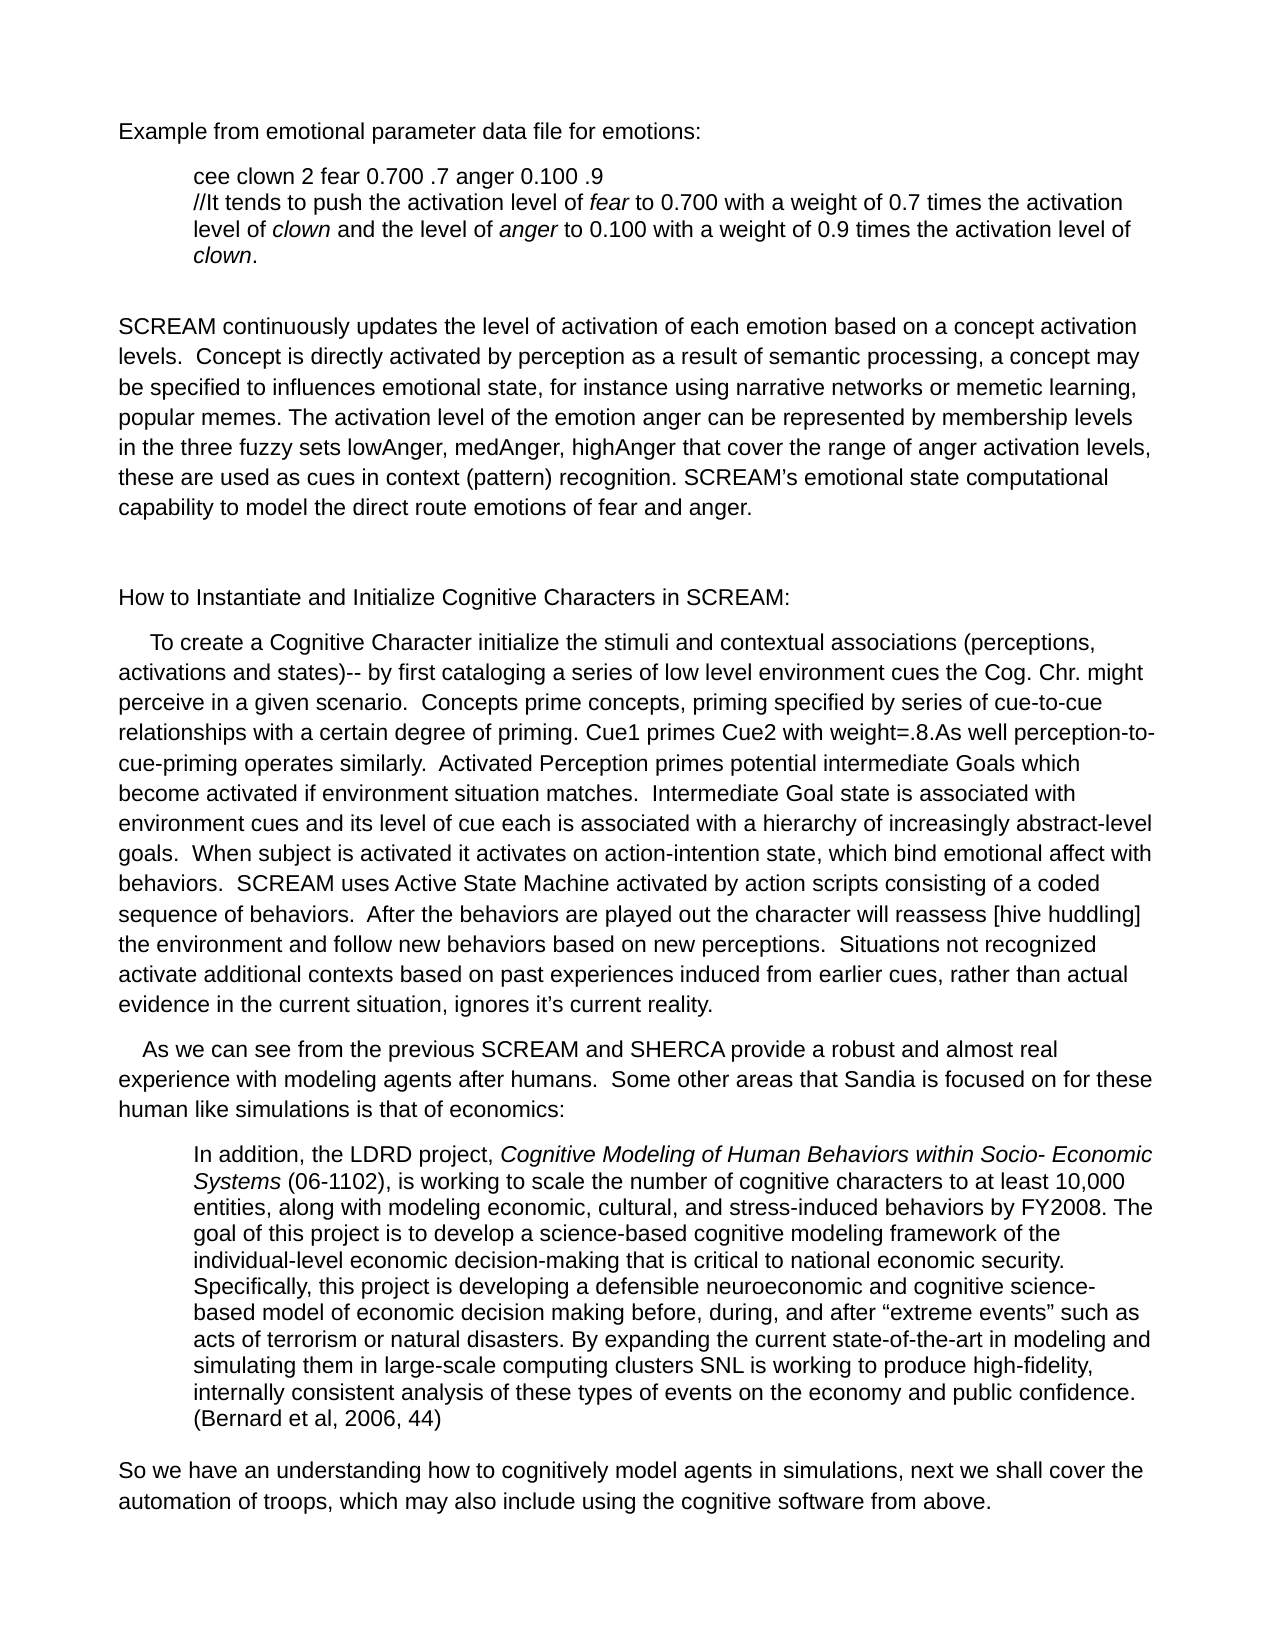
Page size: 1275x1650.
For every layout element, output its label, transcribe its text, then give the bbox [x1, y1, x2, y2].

text In addition, the LDRD project, Cognitive Modeling of Human Behaviors within Socio- Economic Systems (06-1102), is working to scale the number of cognitive characters to at least 10,000 entities, along with modeling economic, cultural, and stress-induced behaviors by FY2008. The goal of this project is to develop a science-based cognitive modeling framework of the individual-level economic decision-making that is critical to national economic security. Specifically, this project is developing a defensible neuroeconomic and cognitive science-based model of economic decision making before, during, and after “extreme events” such as acts of terrorism or natural disasters. By expanding the current state-of-the-art in modeling and simulating them in large-scale computing clusters SNL is working to produce high-fidelity, internally consistent analysis of these types of events on the economy and public confidence. (Bernard et al, 2006, 44) [193, 1141, 1157, 1431]
text As we can see from the previous SCREAM and SHERCA provide a robust and almost real experience with modeling agents after humans. Some other areas that Sandia is focused on for these human like simulations is that of economics: [118, 1036, 1157, 1123]
text cee clown 2 fear 0.700 .7 anger 0.100 .9 [193, 163, 1157, 189]
text //It tends to push the activation level of fear to 0.700 with a weight of 0.7 times the activation level of clown and the level of anger to 0.100 with a weight of 0.9 times the activation level of clown. [193, 189, 1157, 268]
text SCREAM continuously updates the level of activation of each emotion based on a concept activation levels. Concept is directly activated by perception as a result of semantic processing, a concept may be specified to influences emotional state, for instance using narrative networks or memetic learning, popular memes. The activation level of the emotion anger can be represented by membership levels in the three fuzzy sets lowAnger, medAnger, highAnger that cover the range of anger activation levels, these are used as cues in context (pattern) recognition. SCREAM’s emotional state computational capability to model the direct route emotions of fear and anger. [118, 313, 1157, 521]
text How to Instantiate and Initialize Cognitive Characters in SCREAM: [118, 584, 1157, 610]
text So we have an understanding how to cognitively model agents in simulations, next we shall cover the automation of troops, which may also include using the cognitive software from above. [118, 1457, 1157, 1514]
text Example from emotional parameter data file for emotions: [118, 118, 1157, 144]
text To create a Cognitive Character initialize the stimuli and contextual associations (perceptions, activations and states)-- by first cataloging a series of low level environment cues the Cog. Chr. might perceive in a given scenario. Concepts prime concepts, priming specified by series of cue-to-cue relationships with a certain degree of priming. Cue1 primes Cue2 with weight=.8.As well perception-to-cue-priming operates similarly. Activated Perception primes potential intermediate Goals which become activated if environment situation matches. Intermediate Goal state is associated with environment cues and its level of cue each is associated with a hierarchy of increasingly abstract-level goals. When subject is activated it activates on action-intention state, which bind emotional affect with behaviors. SCREAM uses Active State Machine activated by action scripts consisting of a coded sequence of behaviors. After the behaviors are played out the character will reassess [hive huddling] the environment and follow new behaviors based on new perceptions. Situations not recognized activate additional contexts based on past experiences induced from earlier cues, rather than actual evidence in the current situation, ignores it’s current reality. [118, 629, 1157, 1018]
